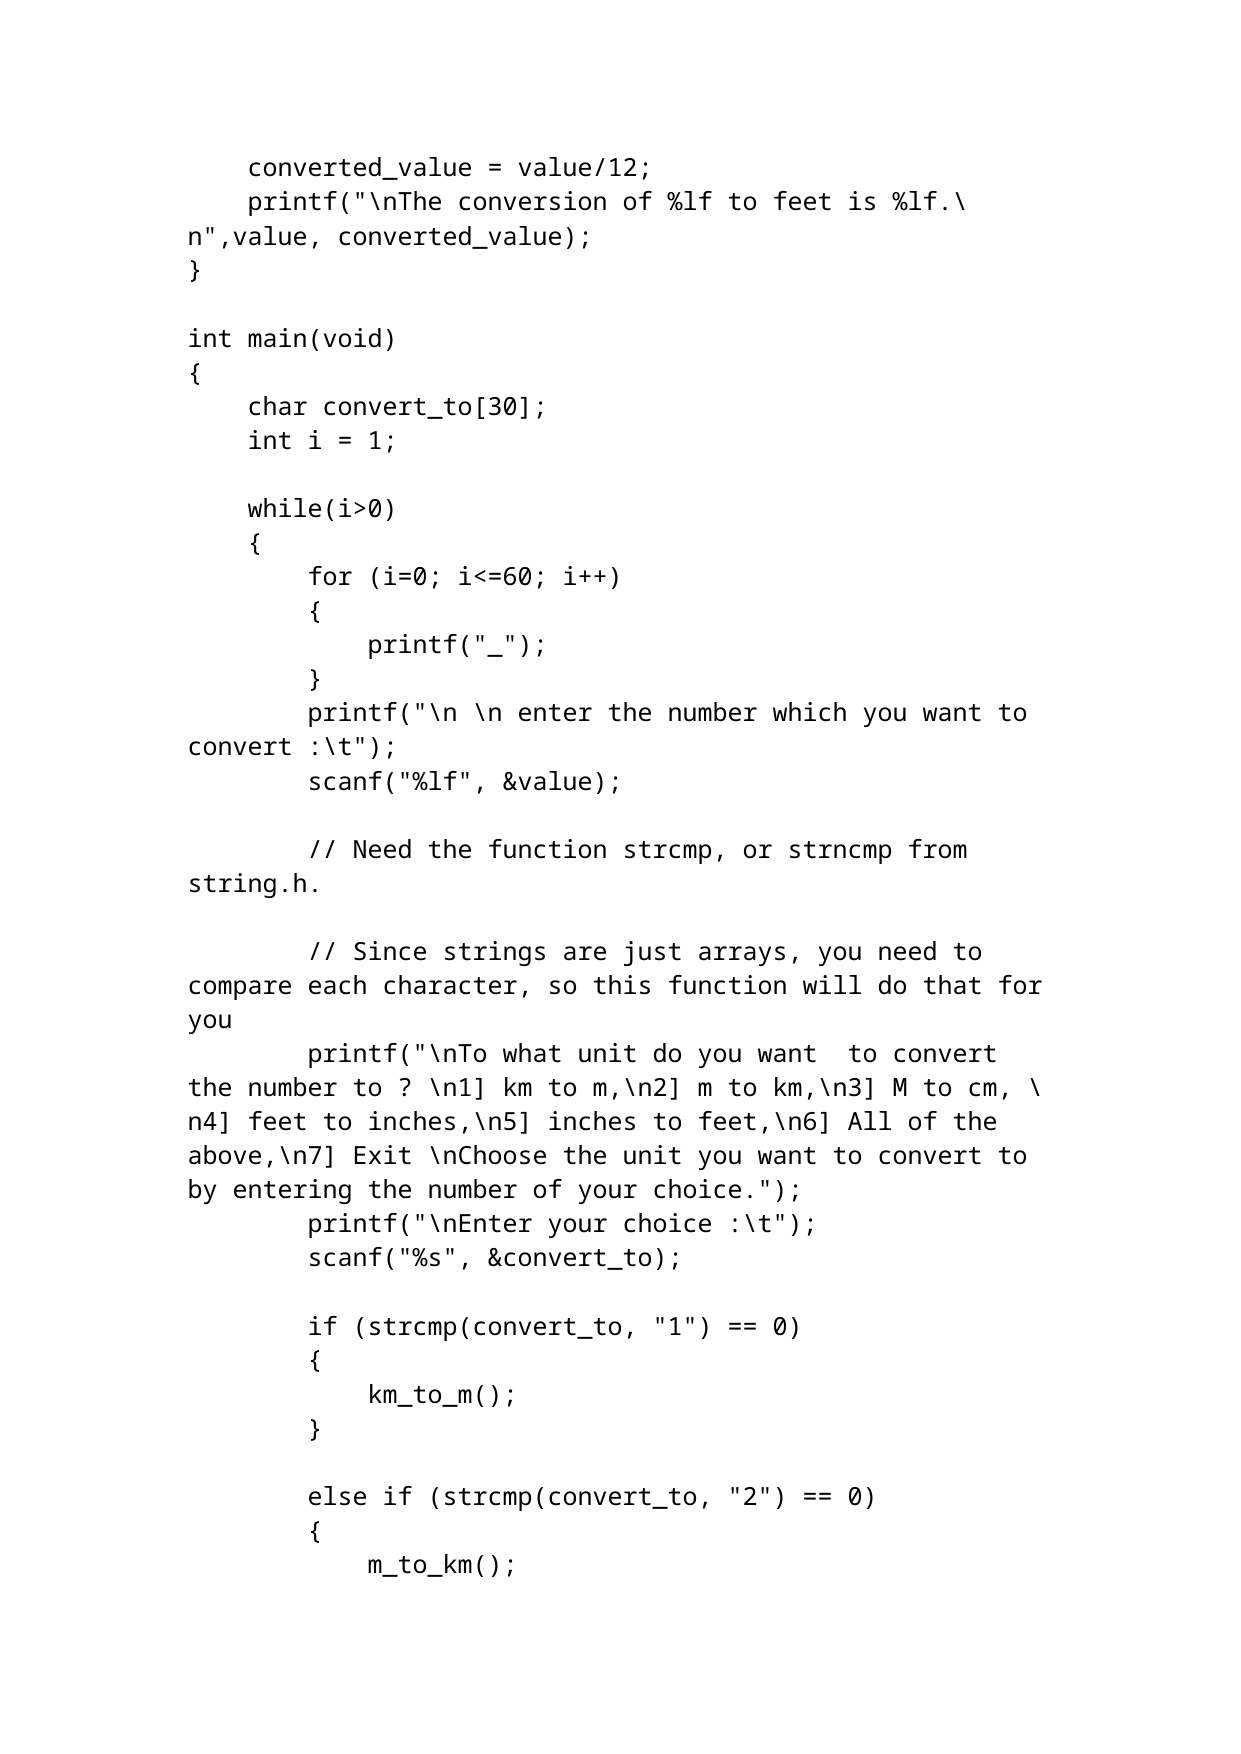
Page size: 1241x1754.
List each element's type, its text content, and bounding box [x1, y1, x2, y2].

text int i = 1; [187, 422, 1053, 457]
text // Need the function strcmp, or strncmp from string.h. [187, 831, 1053, 899]
text { [187, 525, 1053, 559]
text scanf("%lf", &value); [187, 763, 1053, 797]
text converted_value = value/12; [187, 150, 1053, 184]
text } [187, 1410, 1053, 1444]
text int main(void) [187, 320, 1053, 354]
text else if (strcmp(convert_to, "2") == 0) [187, 1478, 1053, 1512]
text { [187, 593, 1053, 627]
text // Since strings are just arrays, you need to compare each character, so this function will do that for you [187, 933, 1053, 1036]
text scanf("%s", &convert_to); [187, 1240, 1053, 1274]
text { [187, 1512, 1053, 1547]
text for (i=0; i<=60; i++) [187, 559, 1053, 593]
text } [187, 252, 1053, 286]
text m_to_km(); [187, 1547, 1053, 1581]
text while(i>0) [187, 491, 1053, 525]
text printf("\nEnter your choice :\t"); [187, 1206, 1053, 1240]
text printf("\nTo what unit do you want to convert the number to ? \n1] km to m,\n2] m to km,\n3] M to cm, \n4] feet to inches,\n5] inches to feet,\n6] All of the above,\n7] Exit \nChoose the unit you want to convert to by entering the number of your choice."); [187, 1036, 1053, 1206]
text printf("\nThe conversion of %lf to feet is %lf.\n",value, converted_value); [187, 184, 1053, 252]
text printf("_"); [187, 627, 1053, 661]
text { [187, 354, 1053, 388]
text km_to_m(); [187, 1376, 1053, 1410]
text printf("\n \n enter the number which you want to convert :\t"); [187, 695, 1053, 763]
text char convert_to[30]; [187, 388, 1053, 422]
text if (strcmp(convert_to, "1") == 0) [187, 1308, 1053, 1342]
text { [187, 1342, 1053, 1376]
text } [187, 661, 1053, 695]
